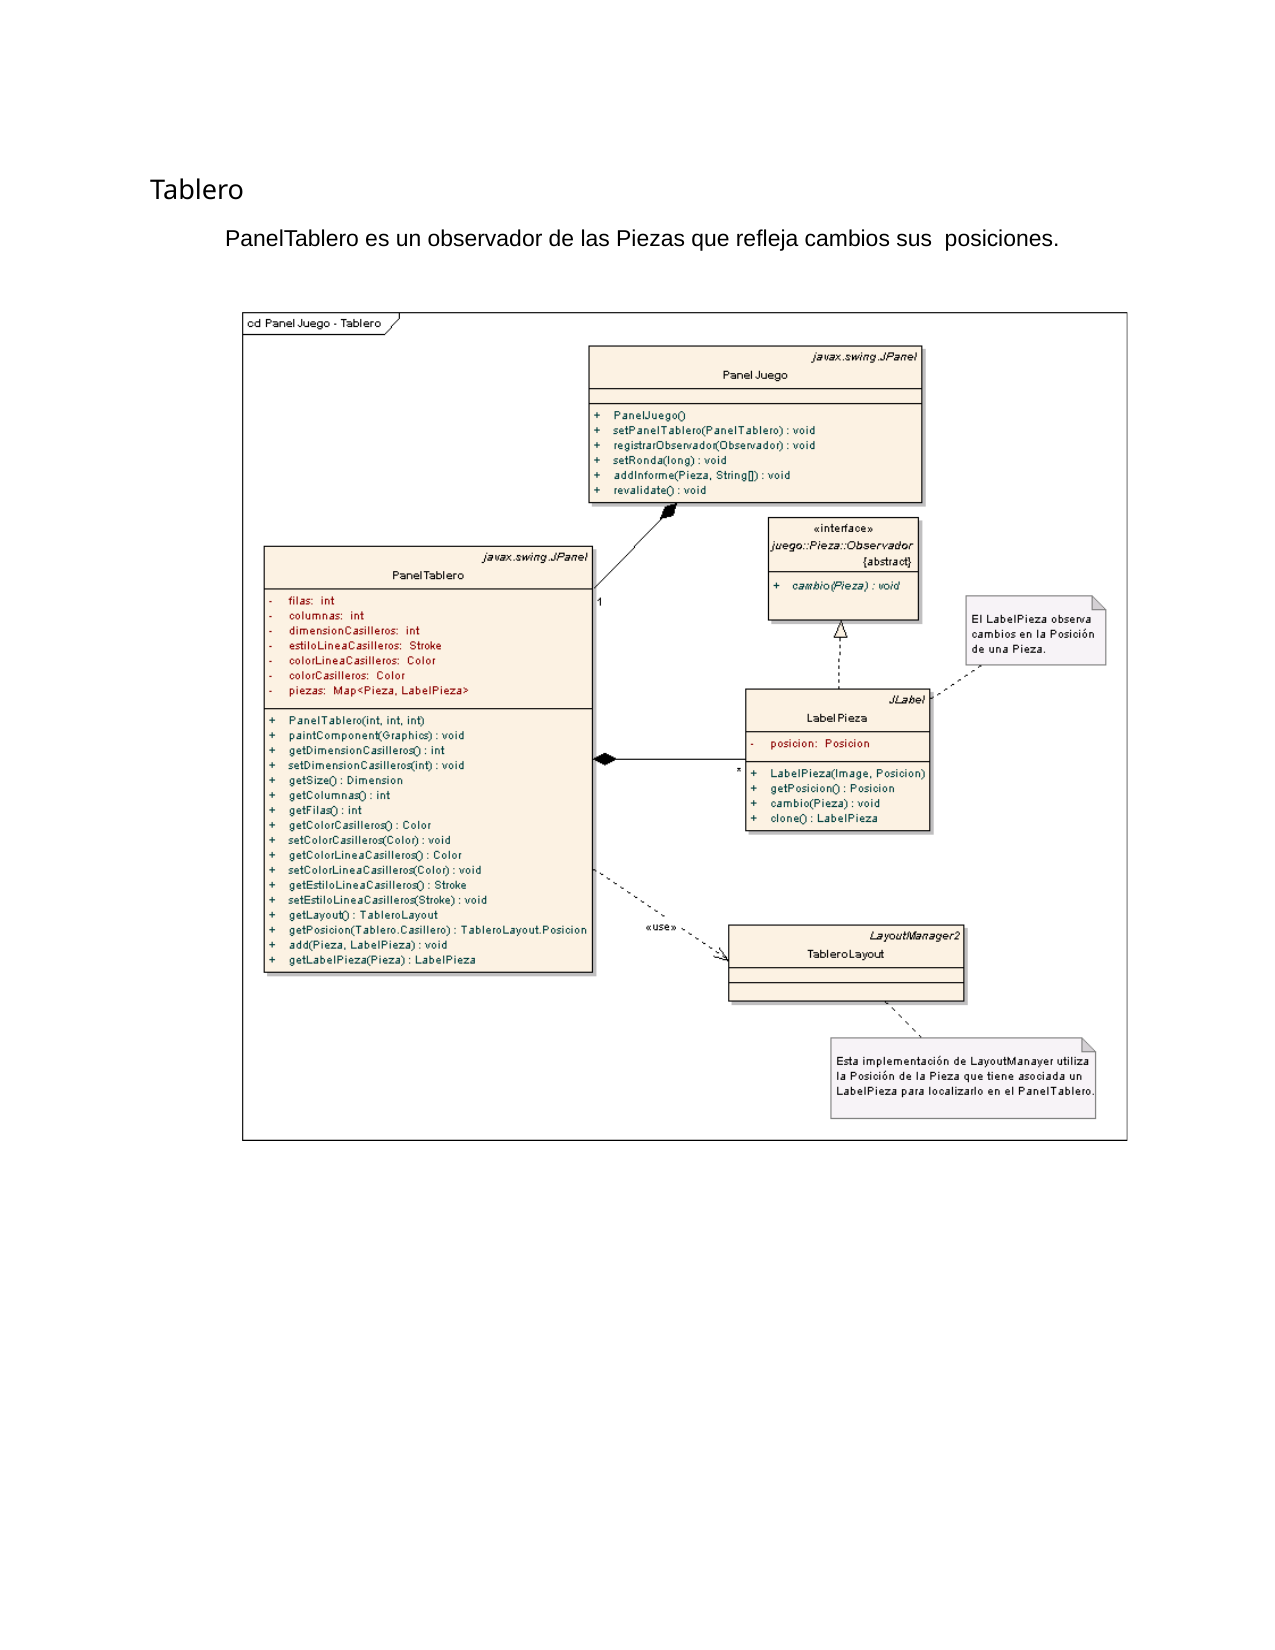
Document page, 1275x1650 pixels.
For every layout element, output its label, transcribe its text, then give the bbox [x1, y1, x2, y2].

text PanelTablero es un observador de las Piezas que refleja cambios sus posiciones. [150, 226, 1125, 252]
picture [241, 312, 1128, 1141]
subtitle Tablero [150, 171, 1125, 208]
